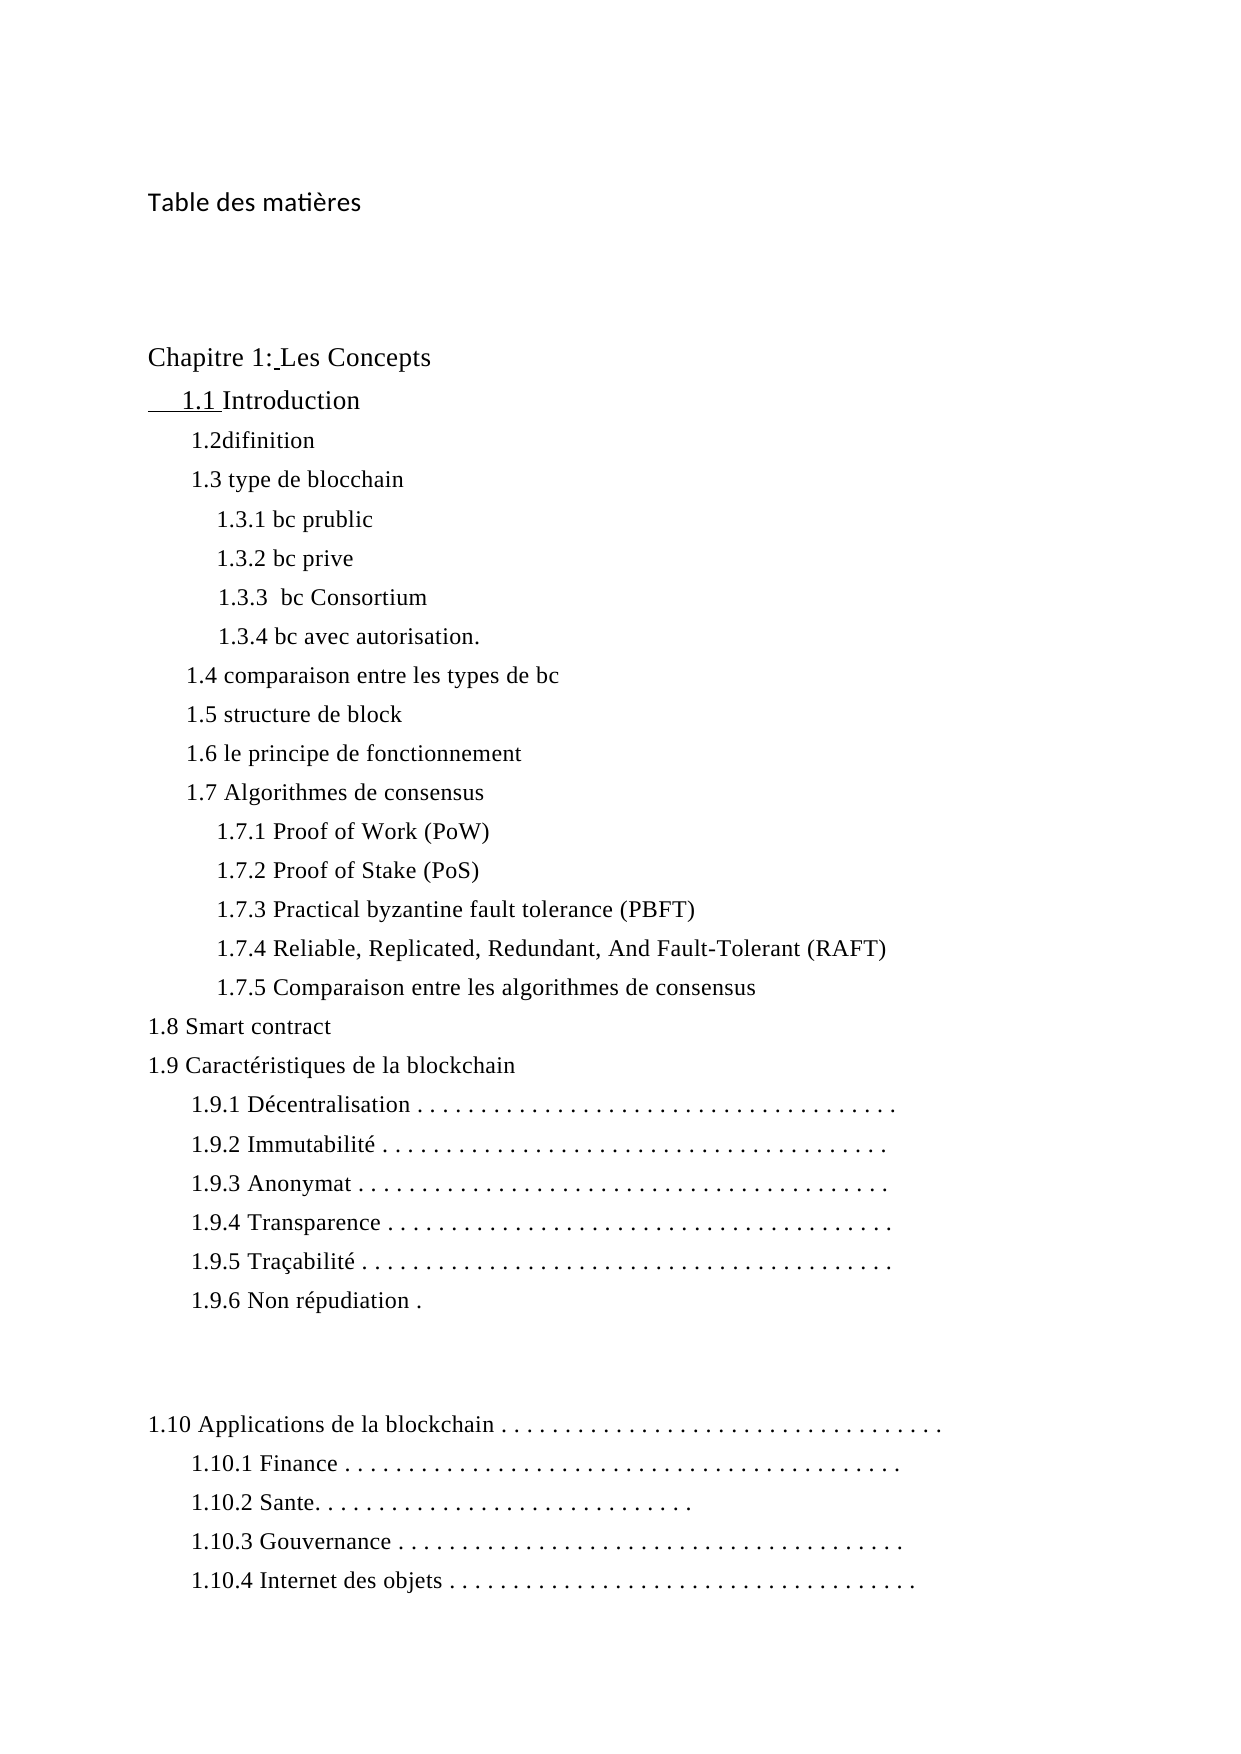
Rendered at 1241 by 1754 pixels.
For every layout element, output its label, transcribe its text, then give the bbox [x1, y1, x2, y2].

text 1.4 comparaison entre les types de bc [148, 661, 1093, 688]
text 1.10.2 Sante. . . . . . . . . . . . . . . . . . . . . . . . . . . . . . [148, 1488, 1093, 1516]
text 1.5 structure de block [148, 700, 1093, 727]
text 1.3.1 bc prublic [148, 504, 1093, 532]
text 1.3.2 bc prive [148, 544, 1093, 571]
text Table des matières [148, 185, 1093, 218]
text 1.9.3 Anonymat . . . . . . . . . . . . . . . . . . . . . . . . . . . . . . . . . . . . . . . . . . [148, 1169, 1093, 1196]
text 1.7.5 Comparaison entre les algorithmes de consensus [148, 973, 1093, 1001]
text 1.1 IntroductionError: Reference source not found [148, 384, 1093, 415]
text 1.2difinition [148, 426, 1093, 454]
text 1.7.3 Practical byzantine fault tolerance (PBFT) [148, 895, 1093, 923]
text 1.9 Caractéristiques de la blockchain [148, 1051, 1093, 1079]
text 1.10 Applications de la blockchain . . . . . . . . . . . . . . . . . . . . . . . . . . . . . . . . . . . [148, 1410, 1093, 1438]
text 1.7.2 Proof of Stake (PoS) [148, 856, 1093, 884]
text 1.9.6 Non répudiation . [148, 1286, 1093, 1313]
text Chapitre 1: Les ConceptsError: Reference source not found [148, 341, 1093, 372]
text 1.6 le principe de fonctionnement [148, 739, 1093, 767]
text 1.7 Algorithmes de consensus [148, 778, 1093, 806]
text 1.9.2 Immutabilité . . . . . . . . . . . . . . . . . . . . . . . . . . . . . . . . . . . . . . . . [148, 1129, 1093, 1157]
text 1.3.3 bc Consortium [148, 583, 1093, 610]
text 1.8 Smart contract [148, 1012, 1093, 1040]
text 1.10.4 Internet des objets . . . . . . . . . . . . . . . . . . . . . . . . . . . . . . . . . . . . . [148, 1566, 1093, 1594]
text 1.9.4 Transparence . . . . . . . . . . . . . . . . . . . . . . . . . . . . . . . . . . . . . . . . [148, 1208, 1093, 1235]
text 1.7.1 Proof of Work (PoW) [148, 817, 1093, 845]
text 1.3 type de blocchain [148, 466, 1093, 493]
text 1.10.3 Gouvernance . . . . . . . . . . . . . . . . . . . . . . . . . . . . . . . . . . . . . . . . [148, 1527, 1093, 1555]
text 1.7.4 Reliable, Replicated, Redundant, And Fault-Tolerant (RAFT) [148, 934, 1093, 962]
text 1.10.1 Finance . . . . . . . . . . . . . . . . . . . . . . . . . . . . . . . . . . . . . . . . . . . . [148, 1449, 1093, 1477]
text 1.9.1 Décentralisation . . . . . . . . . . . . . . . . . . . . . . . . . . . . . . . . . . . . . . [148, 1091, 1093, 1118]
text 1.9.5 Traçabilité . . . . . . . . . . . . . . . . . . . . . . . . . . . . . . . . . . . . . . . . . . [148, 1247, 1093, 1274]
text 1.3.4 bc avec autorisation. [148, 622, 1093, 649]
